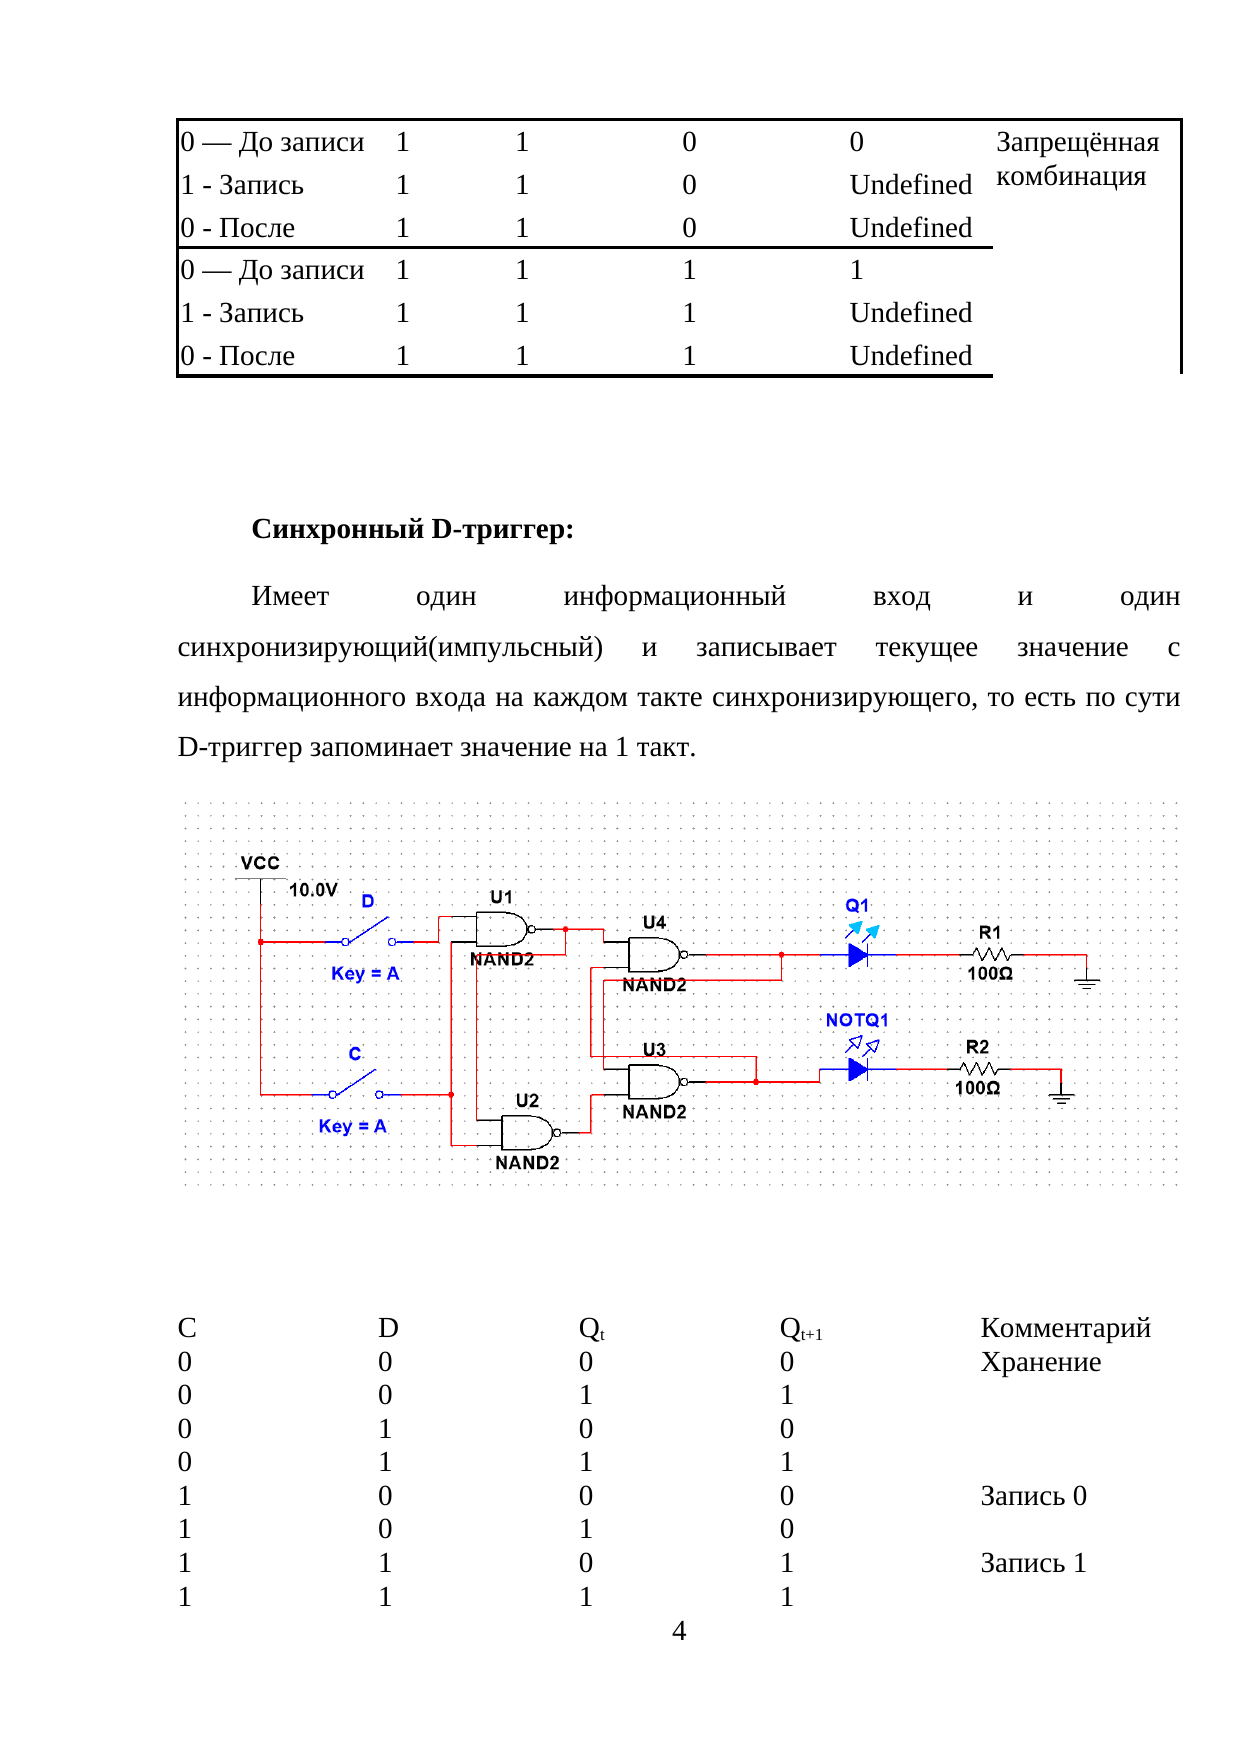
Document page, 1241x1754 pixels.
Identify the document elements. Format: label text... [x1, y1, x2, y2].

table_cell 1 [679, 332, 846, 374]
table_cell Undefined [846, 332, 993, 374]
table_cell 1 [393, 204, 512, 246]
table_cell 0 — До записи [179, 121, 392, 161]
table_cell 0 [177, 1378, 378, 1411]
table_cell 1 [393, 249, 512, 289]
table_cell 0 [579, 1411, 779, 1444]
table_cell Undefined [846, 161, 993, 203]
table_cell 0 - После [179, 204, 392, 246]
table_cell 1 [177, 1478, 378, 1512]
table_cell 1 [780, 1378, 980, 1411]
table_header C [177, 1310, 378, 1344]
table_cell 1 [378, 1445, 579, 1478]
table_cell 0 [378, 1344, 579, 1377]
text Имеет один информационный вход и один синхронизирующий(импульсный) и записывает текущее значение с информационного входа на каждом такте синхронизирующего, то есть по сути D-триггер запоминает значение на 1 такт. [177, 578, 1181, 763]
table_cell Хранение [980, 1344, 1181, 1478]
table_cell 1 [393, 121, 512, 161]
table_cell 0 [378, 1378, 579, 1411]
table_cell 0 [177, 1445, 378, 1478]
table_cell 0 [579, 1545, 779, 1579]
picture [177, 796, 1182, 1194]
table_cell 1 [780, 1445, 980, 1478]
table_cell 0 [679, 161, 846, 203]
table_cell 0 [579, 1344, 779, 1377]
table_cell 1 [393, 289, 512, 332]
table_cell 0 [579, 1478, 779, 1512]
table_header Комментарий [980, 1310, 1181, 1344]
table_cell 1 [512, 161, 679, 203]
table_cell 0 [177, 1344, 378, 1377]
table_cell 1 [177, 1579, 378, 1612]
table_cell 1 [679, 289, 846, 332]
table_cell 1 [378, 1545, 579, 1579]
table_cell 1 [579, 1445, 779, 1478]
table_cell 0 [177, 1411, 378, 1444]
table_cell 1 [512, 289, 679, 332]
table_cell 1 [512, 204, 679, 246]
table_cell 0 — До записи [179, 249, 392, 289]
table_cell Запись 1 [980, 1545, 1181, 1612]
table_cell 0 - После [179, 332, 392, 374]
table_cell 1 - Запись [179, 289, 392, 332]
table_cell 1 [512, 249, 679, 289]
table_cell 0 [780, 1344, 980, 1377]
table_cell 1 [393, 161, 512, 203]
table_cell 1 [579, 1512, 779, 1545]
table_cell 0 [846, 121, 993, 161]
table_cell 0 [780, 1411, 980, 1444]
table_cell 0 [679, 204, 846, 246]
table_cell 1 [378, 1579, 579, 1612]
table_cell Запрещённая комбинация [993, 121, 1180, 374]
table_cell 1 [177, 1545, 378, 1579]
table_cell 1 [512, 332, 679, 374]
table_cell Undefined [846, 204, 993, 246]
table_cell 1 [378, 1411, 579, 1444]
table_cell 0 [378, 1478, 579, 1512]
table_cell 1 - Запись [179, 161, 392, 203]
table_cell 0 [378, 1512, 579, 1545]
table_cell 0 [780, 1512, 980, 1545]
text Синхронный D-триггер: [177, 511, 1181, 545]
table_cell 1 [579, 1378, 779, 1411]
table_cell Запись 0 [980, 1478, 1181, 1545]
table_cell 1 [393, 332, 512, 374]
table_cell Undefined [846, 289, 993, 332]
table_cell 1 [579, 1579, 779, 1612]
table_cell 1 [177, 1512, 378, 1545]
table_cell 1 [780, 1579, 980, 1612]
table_cell 0 [780, 1478, 980, 1512]
table_cell 1 [512, 121, 679, 161]
table_header Qt [579, 1310, 779, 1344]
table_header D [378, 1310, 579, 1344]
table_cell 1 [780, 1545, 980, 1579]
table_cell 1 [846, 249, 993, 289]
table_cell 0 [679, 121, 846, 161]
table_header Qt+1 [780, 1310, 980, 1344]
table_cell 1 [679, 249, 846, 289]
